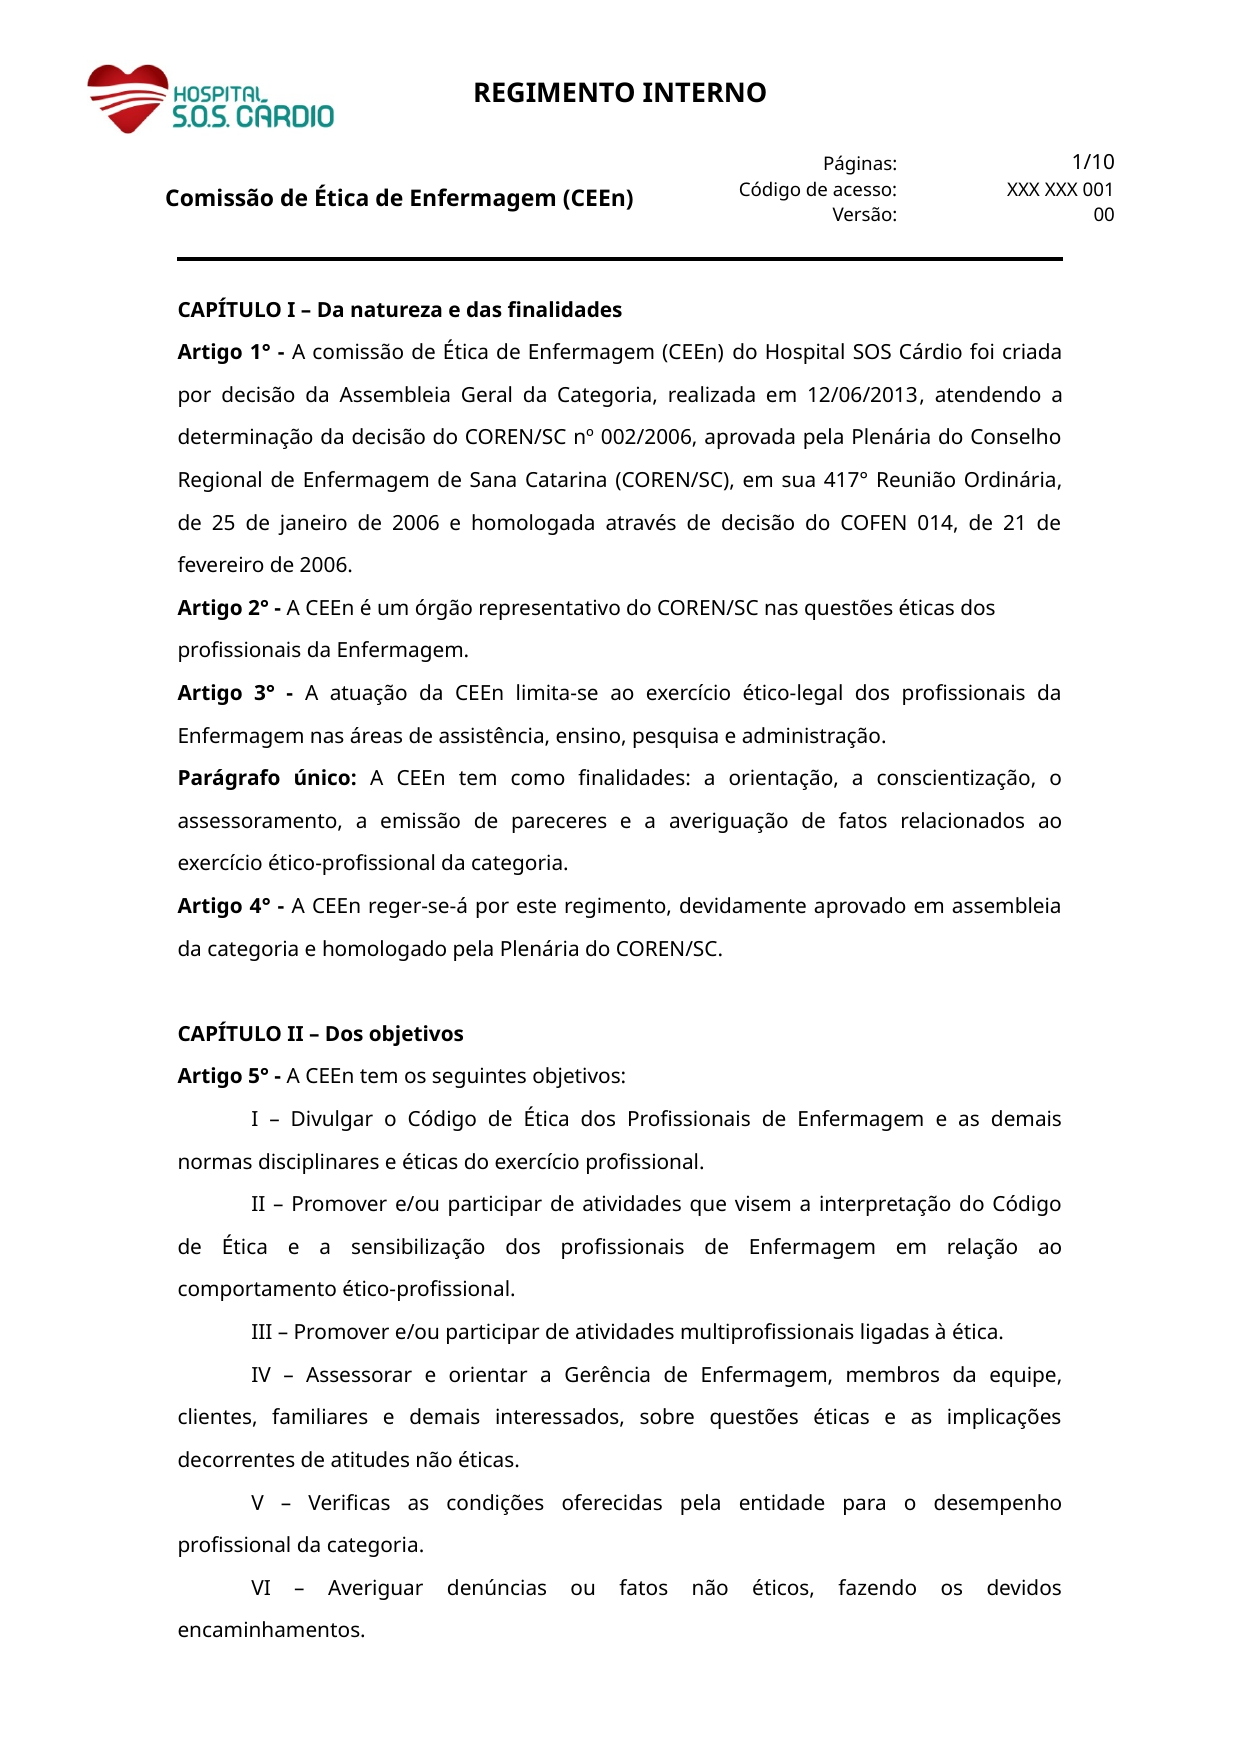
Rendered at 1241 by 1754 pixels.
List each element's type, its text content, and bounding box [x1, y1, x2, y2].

text II – Promover e/ou participar de atividades que visem a interpretação do Código de Ética e a sensibilização dos profissionais de Enfermagem em relação ao comportamento ético-profissional. [177, 1189, 1063, 1303]
text VI – Averiguar denúncias ou fatos não éticos, fazendo os devidos encaminhamentos. [177, 1573, 1063, 1644]
text CAPÍTULO I – Da natureza e das finalidades [177, 295, 1063, 323]
text Artigo 3° - A atuação da CEEn limita-se ao exercício ético-legal dos profissionais da Enfermagem nas áreas de assistência, ensino, pesquisa e administração. [177, 678, 1063, 749]
text III – Promover e/ou participar de atividades multiprofissionais ligadas à ética. [177, 1317, 1063, 1346]
text Parágrafo único: A CEEn tem como finalidades: a orientação, a conscientização, o assessoramento, a emissão de pareceres e a averiguação de fatos relacionados ao exercício ético-profissional da categoria. [177, 763, 1063, 877]
text Artigo 1° - A comissão de Ética de Enfermagem (CEEn) do Hospital SOS Cárdio foi criada por decisão da Assembleia Geral da Categoria, realizada em 12/06/2013, atendendo a determinação da decisão do COREN/SC nº 002/2006, aprovada pela Plenária do Conselho Regional de Enfermagem de Sana Catarina (COREN/SC), em sua 417° Reunião Ordinária, de 25 de janeiro de 2006 e homologada através de decisão do COFEN 014, de 21 de fevereiro de 2006. [177, 337, 1063, 579]
text Artigo 2° - A CEEn é um órgão representativo do COREN/SC nas questões éticas dos profissionais da Enfermagem. [177, 593, 1063, 664]
text Artigo 4° - A CEEn reger-se-á por este regimento, devidamente aprovado em assembleia da categoria e homologado pela Plenária do COREN/SC. [177, 891, 1063, 962]
text Artigo 5° - A CEEn tem os seguintes objetivos: [177, 1062, 1063, 1090]
text CAPÍTULO II – Dos objetivos [177, 1019, 1063, 1047]
text IV – Assessorar e orientar a Gerência de Enfermagem, membros da equipe, clientes, familiares e demais interessados, sobre questões éticas e as implicações decorrentes de atitudes não éticas. [177, 1360, 1063, 1473]
text V – Verificas as condições oferecidas pela entidade para o desempenho profissional da categoria. [177, 1488, 1063, 1559]
text I – Divulgar o Código de Ética dos Profissionais de Enfermagem e as demais normas disciplinares e éticas do exercício profissional. [177, 1104, 1063, 1175]
